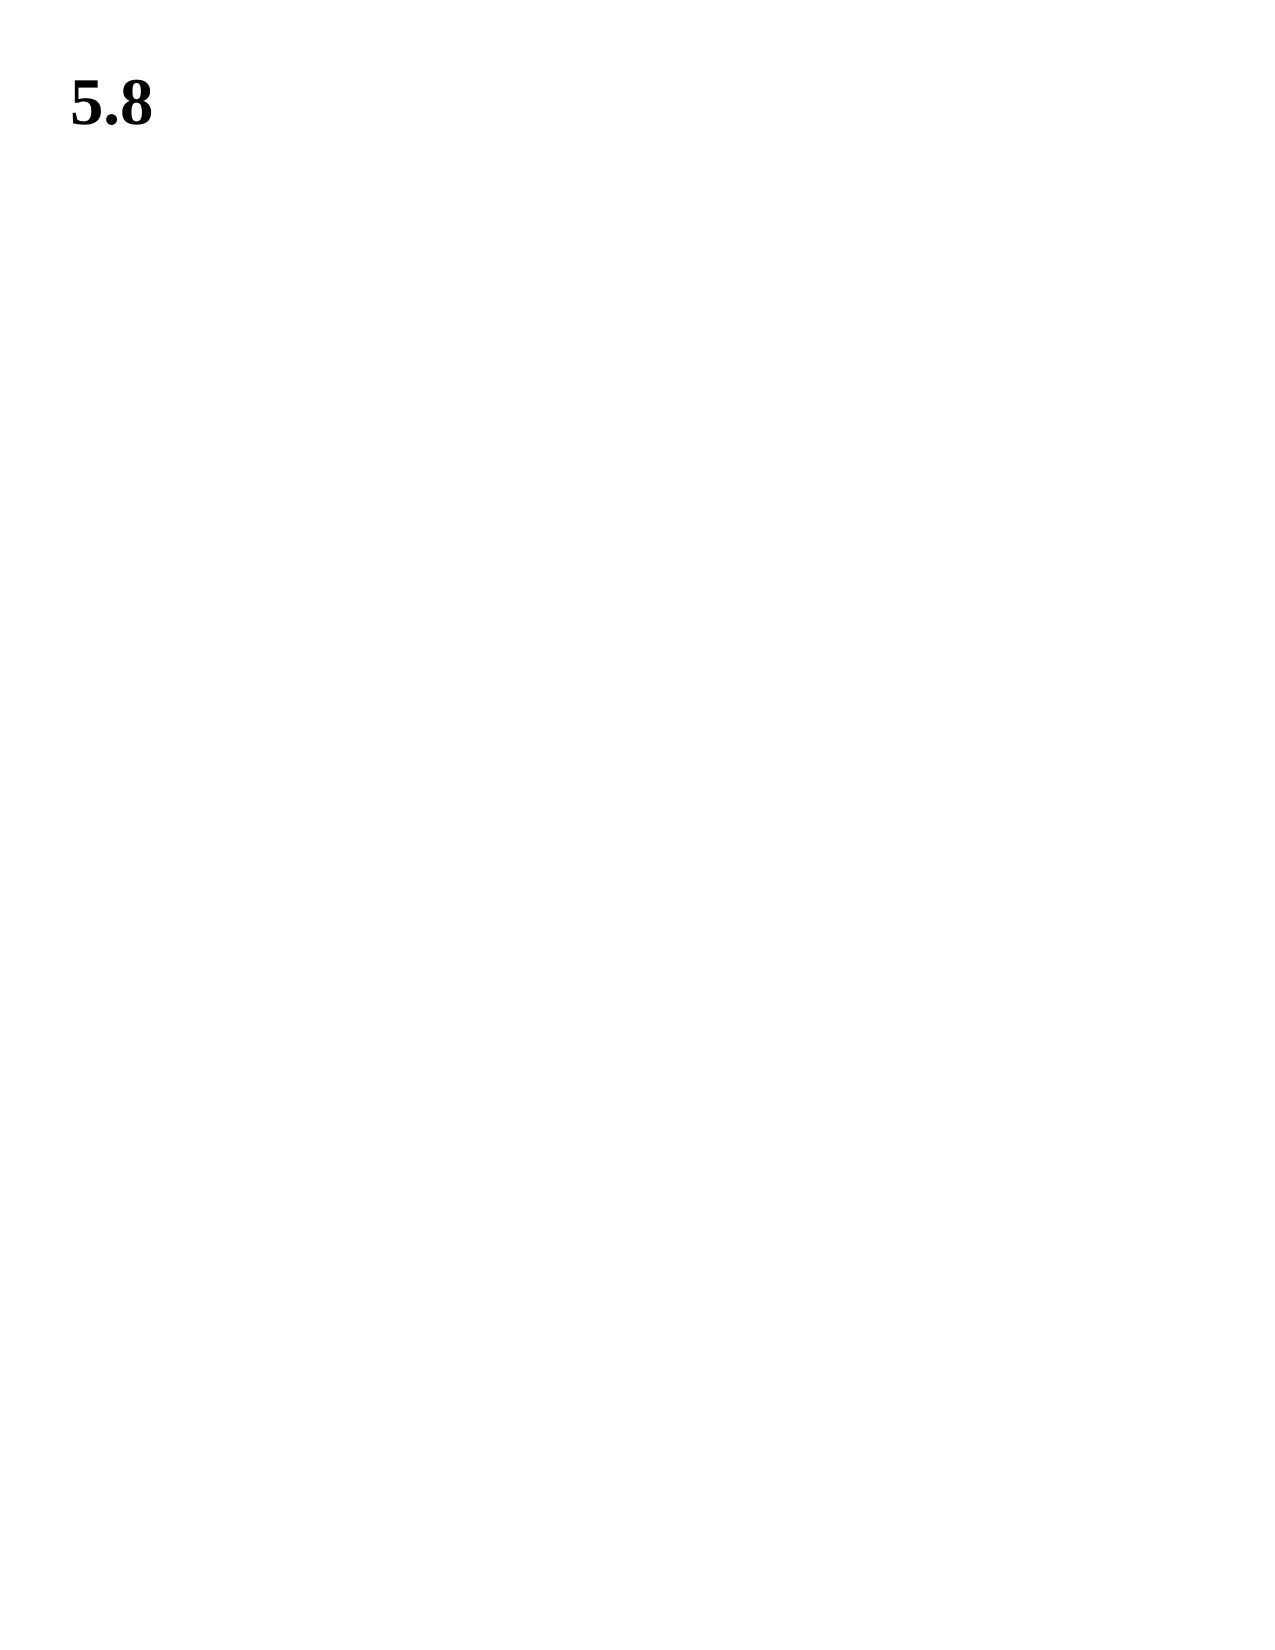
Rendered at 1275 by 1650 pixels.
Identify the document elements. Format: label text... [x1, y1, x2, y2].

text 5.8 [70, 62, 1212, 139]
